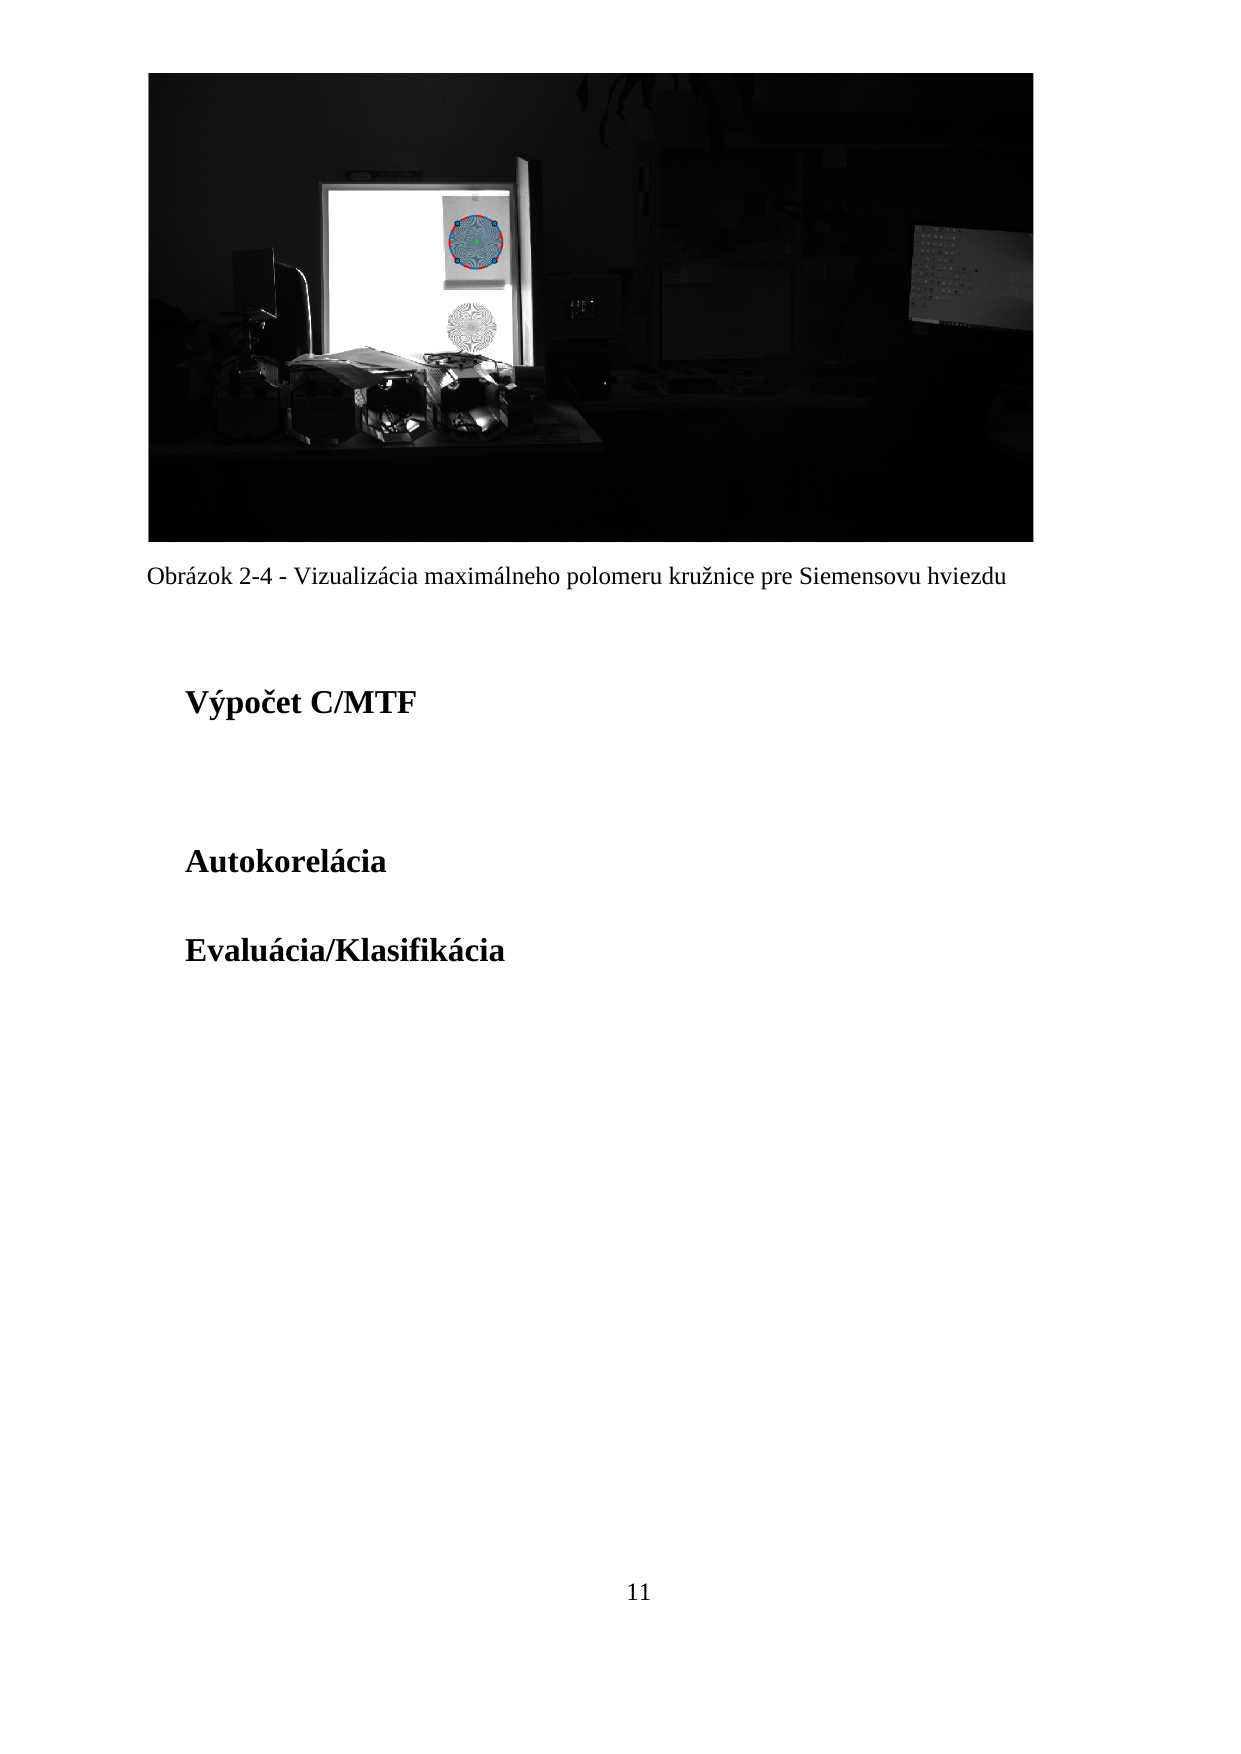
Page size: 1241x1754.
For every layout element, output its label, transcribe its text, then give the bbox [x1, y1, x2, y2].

subtitle Evaluácia/Klasifikácia [185, 931, 1092, 969]
subtitle Výpočet C/MTF [185, 682, 1092, 721]
text Obrázok 2‑4 - Vizualizácia maximálneho polomeru kružnice pre Siemensovu hviezdu [147, 561, 1092, 589]
subtitle Autokorelácia [185, 841, 1092, 879]
